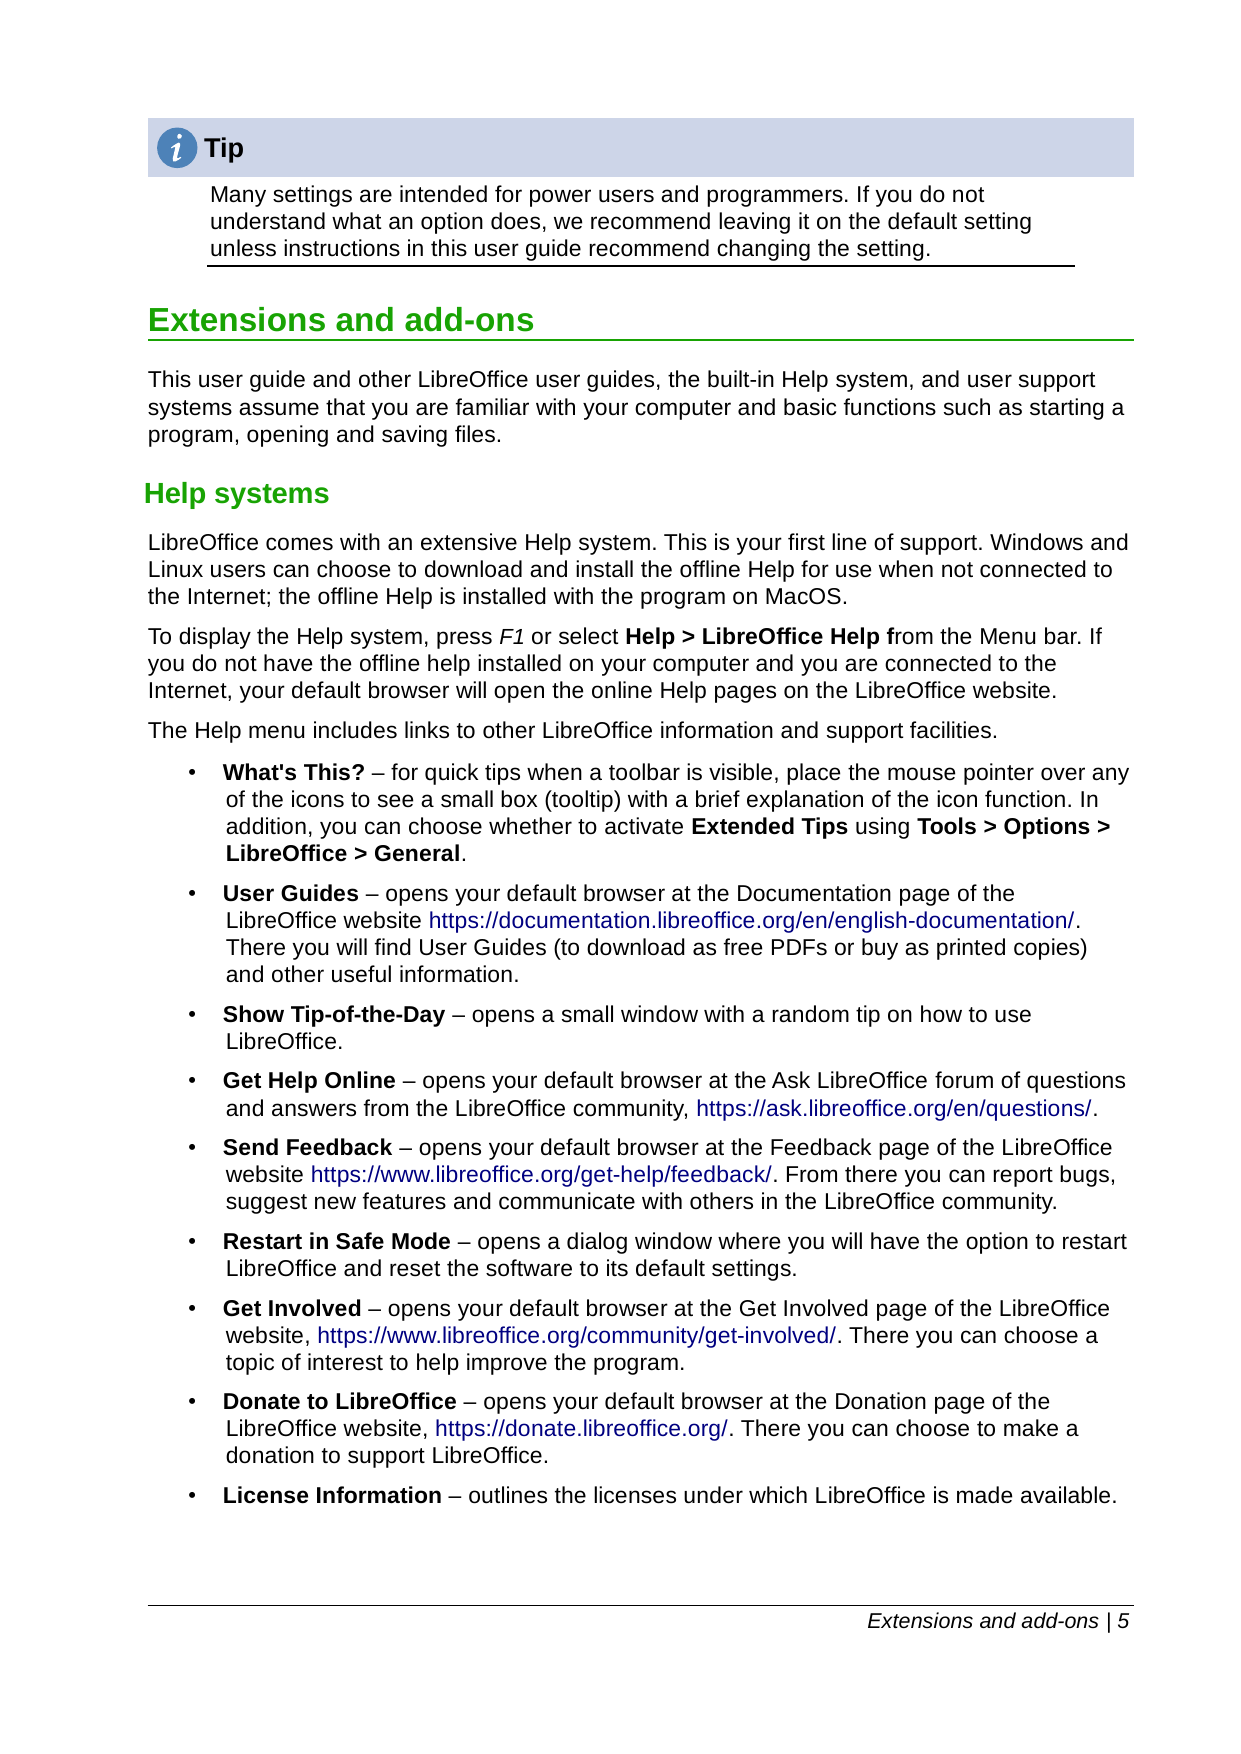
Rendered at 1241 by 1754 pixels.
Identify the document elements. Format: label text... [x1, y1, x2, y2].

list Restart in Safe Mode – opens a dialog window where you will have the option to restart LibreOffice and reset the software to its default settings. [185, 1224, 1134, 1281]
list Donate to LibreOffice – opens your default browser at the Donation page of the LibreOffice website, https://donate.libreoffice.org/. There you can choose to make a donation to support LibreOffice. [185, 1385, 1134, 1469]
list This user guide and other LibreOffice user guides, the built-in Help system, and user support systems assume that you are familiar with your computer and basic functions such as starting a program, opening and saving files. [148, 366, 1134, 447]
list What's This? – for quick tips when a toolbar is visible, place the mouse pointer over any of the icons to see a small box (tooltip) with a brief explanation of the icon function. In addition, you can choose whether to activate Extended Tips using Tools > Options > LibreOffice > General. [185, 756, 1134, 867]
list Show Tip-of-the-Day – opens a small window with a random tip on how to use LibreOffice. [185, 997, 1134, 1054]
text To display the Help system, press F1 or select Help > LibreOffice Help from the Menu bar. If you do not have the offline help installed on your computer and you are connected to the Internet, your default browser will open the online Help pages on the LibreOffice website. [148, 622, 1134, 703]
list License Information – outlines the licenses under which LibreOffice is made available. [185, 1478, 1134, 1511]
list Send Feedback – opens your default browser at the Feedback page of the LibreOffice website https://www.libreoffice.org/get-help/feedback/. From there you can report bugs, suggest new features and communicate with others in the LibreOffice community. [185, 1131, 1134, 1215]
subtitle Extensions and add-ons [148, 300, 1134, 339]
list Get Help Online – opens your default browser at the Ask LibreOffice forum of questions and answers from the LibreOffice community, https://ask.libreoffice.org/en/questions/. [185, 1064, 1134, 1121]
text Many settings are intended for power users and programmers. If you do not understand what an option does, we recommend leaving it on the default setting unless instructions in this user guide recommend changing the setting. [207, 177, 1075, 265]
text The Help menu includes links to other LibreOffice information and support facilities. [148, 716, 1134, 743]
subtitle Help systems [143, 476, 1134, 510]
text LibreOffice comes with an extensive Help system. This is your first line of support. Windows and Linux users can choose to download and install the offline Help for use when not connected to the Internet; the offline Help is installed with the program on MacOS. [148, 528, 1134, 610]
subtitle Tip [148, 118, 1134, 177]
list User Guides – opens your default browser at the Documentation page of the LibreOffice website https://documentation.libreoffice.org/en/english-documentation/. There you will find User Guides (to download as free PDFs or buy as printed copies) and other useful information. [185, 876, 1134, 988]
list Get Involved – opens your default browser at the Get Involved page of the LibreOffice website, https://www.libreoffice.org/community/get-involved/. There you can choose a topic of interest to help improve the program. [185, 1291, 1134, 1375]
